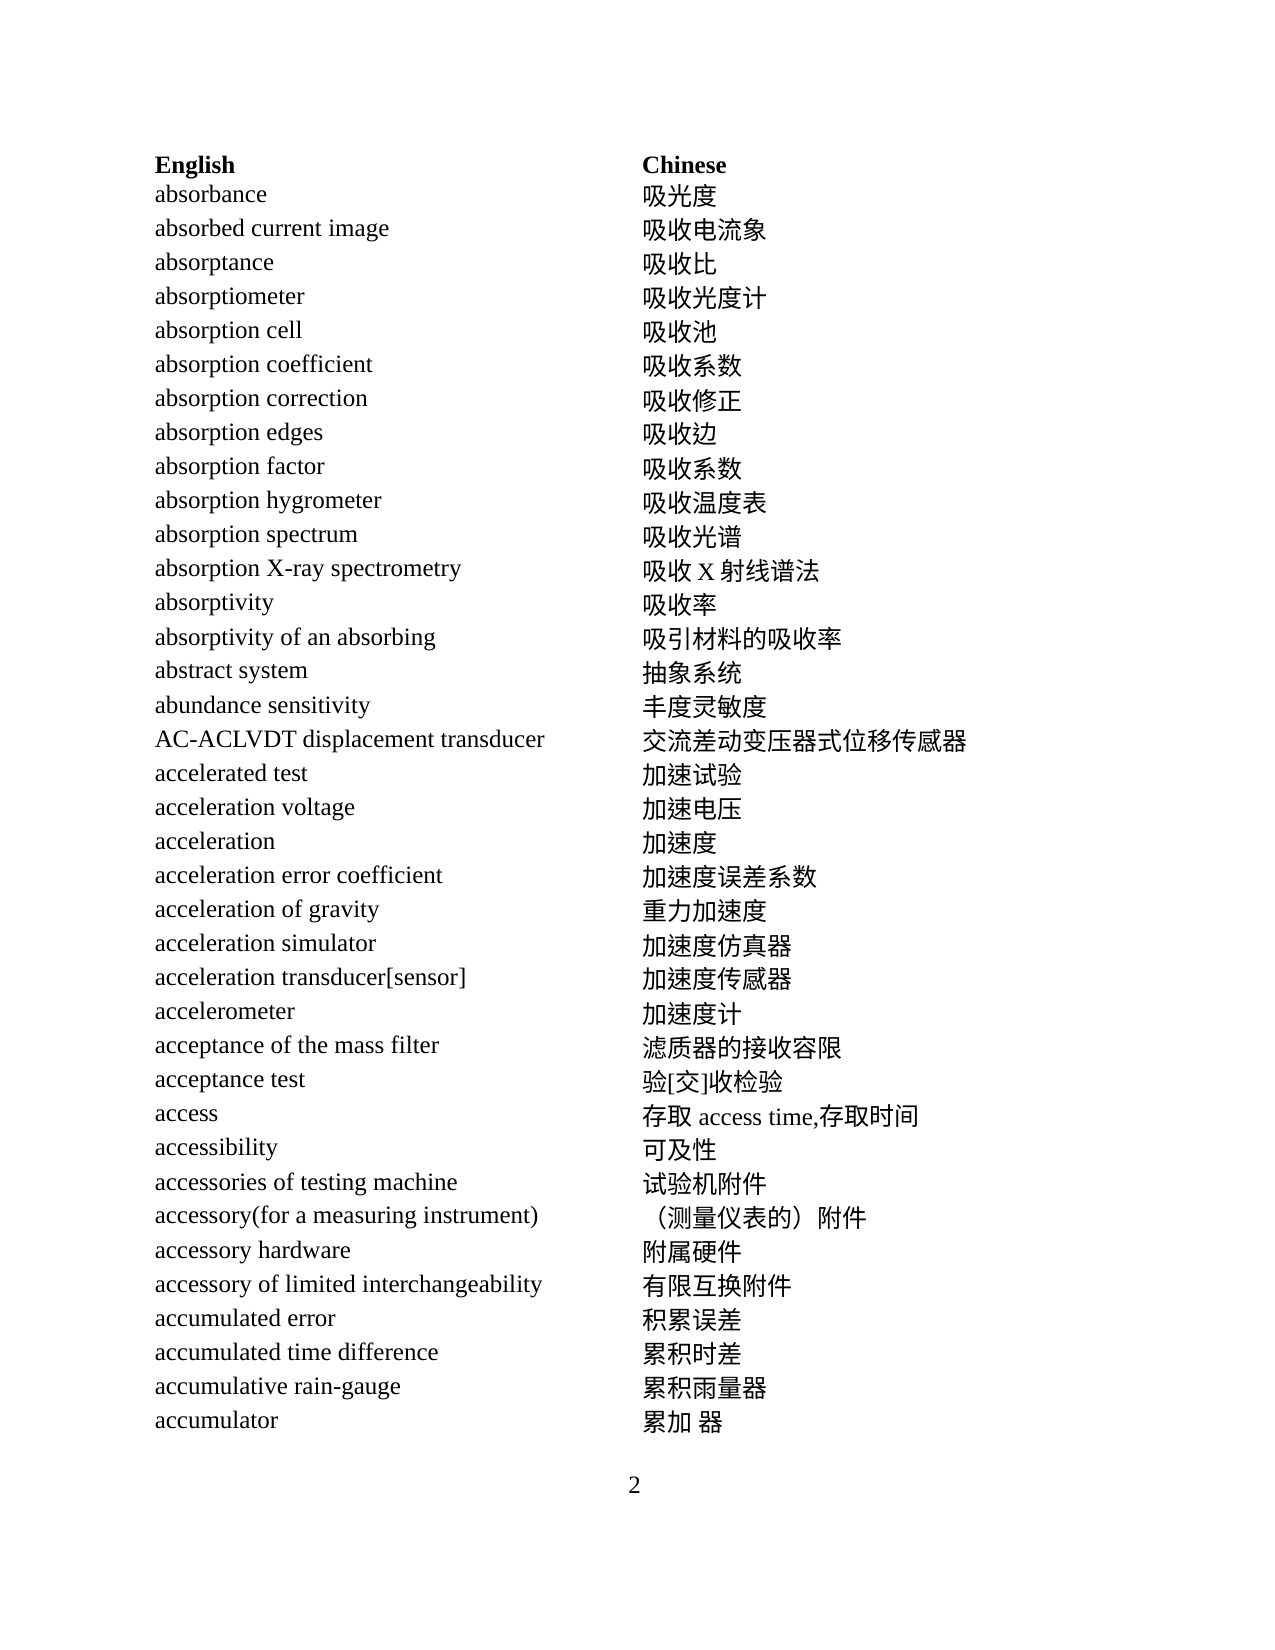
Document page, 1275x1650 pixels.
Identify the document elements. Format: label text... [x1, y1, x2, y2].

table_cell accumulated error [150, 1303, 637, 1337]
table_cell absorbance [150, 179, 637, 213]
table_cell 验[交]收检验 [638, 1064, 1125, 1098]
table_cell 加速试验 [638, 758, 1125, 792]
table_cell accumulator [150, 1405, 637, 1439]
table_cell acceleration voltage [150, 792, 637, 826]
table_cell 吸收X射线谱法 [638, 554, 1125, 587]
table_cell 加速电压 [638, 792, 1125, 826]
table_cell 吸收光谱 [638, 519, 1125, 553]
table_cell acceleration [150, 826, 637, 860]
table_cell acceleration error coefficient [150, 860, 637, 894]
table_cell 有限互换附件 [638, 1269, 1125, 1303]
table_cell abundance sensitivity [150, 690, 637, 724]
table_cell absorptance [150, 247, 637, 281]
table_cell accessibility [150, 1133, 637, 1167]
table_cell absorptivity [150, 588, 637, 622]
table_cell absorption hygrometer [150, 485, 637, 519]
table_cell accumulative rain-gauge [150, 1371, 637, 1405]
table_cell 滤质器的接收容限 [638, 1030, 1125, 1064]
table_cell 积累误差 [638, 1303, 1125, 1337]
table_cell accessory hardware [150, 1235, 637, 1269]
table_cell acceptance of the mass filter [150, 1030, 637, 1064]
table_cell absorptivity of an absorbing [150, 622, 637, 656]
table_cell 吸收系数 [638, 451, 1125, 485]
table_cell 加速度误差系数 [638, 860, 1125, 894]
table_cell 累积时差 [638, 1337, 1125, 1371]
table_cell AC-ACLVDT displacement transducer [150, 724, 637, 758]
table_cell 吸收比 [638, 247, 1125, 281]
table_cell 加速度仿真器 [638, 928, 1125, 962]
table_cell absorbed current image [150, 213, 637, 247]
table_cell absorption correction [150, 383, 637, 417]
table_cell 累加 器 [638, 1405, 1125, 1439]
table_cell 吸引材料的吸收率 [638, 622, 1125, 656]
table_cell absorption edges [150, 417, 637, 451]
table_cell 加速度 [638, 826, 1125, 860]
table_cell 加速度传感器 [638, 962, 1125, 996]
table_cell accelerated test [150, 758, 637, 792]
table_cell 可及性 [638, 1133, 1125, 1167]
table_cell accessory of limited interchangeability [150, 1269, 637, 1303]
table_header Chinese [638, 150, 1125, 179]
table_cell 加速度计 [638, 996, 1125, 1030]
table_cell （测量仪表的）附件 [638, 1201, 1125, 1235]
table_cell 丰度灵敏度 [638, 690, 1125, 724]
table_cell 吸收修正 [638, 383, 1125, 417]
table_cell acceleration simulator [150, 928, 637, 962]
table_cell 重力加速度 [638, 894, 1125, 928]
table_cell 存取 access time,存取时间 [638, 1099, 1125, 1132]
table_cell access [150, 1099, 637, 1132]
table_cell 吸收电流象 [638, 213, 1125, 247]
table_cell accessory(for a measuring instrument) [150, 1201, 637, 1235]
table_cell absorption spectrum [150, 519, 637, 553]
table_cell absorption factor [150, 451, 637, 485]
table_cell 交流差动变压器式位移传感器 [638, 724, 1125, 758]
table_cell 吸收系数 [638, 349, 1125, 383]
table_cell accumulated time difference [150, 1337, 637, 1371]
table_cell 附属硬件 [638, 1235, 1125, 1269]
table_header English [150, 150, 637, 179]
table_cell acceleration of gravity [150, 894, 637, 928]
table_cell 吸收池 [638, 315, 1125, 349]
table_cell absorption X-ray spectrometry [150, 554, 637, 587]
table_cell abstract system [150, 656, 637, 690]
table_cell absorption coefficient [150, 349, 637, 383]
table_cell 吸光度 [638, 179, 1125, 213]
table_cell 抽象系统 [638, 656, 1125, 690]
table_cell acceleration transducer[sensor] [150, 962, 637, 996]
table_cell 吸收光度计 [638, 281, 1125, 315]
table_cell 吸收率 [638, 588, 1125, 622]
table_cell 试验机附件 [638, 1167, 1125, 1201]
table_cell 累积雨量器 [638, 1371, 1125, 1405]
table_cell absorption cell [150, 315, 637, 349]
table_cell absorptiometer [150, 281, 637, 315]
table_cell 吸收边 [638, 417, 1125, 451]
table_cell acceptance test [150, 1064, 637, 1098]
table_cell accelerometer [150, 996, 637, 1030]
table_cell 吸收温度表 [638, 485, 1125, 519]
table_cell accessories of testing machine [150, 1167, 637, 1201]
